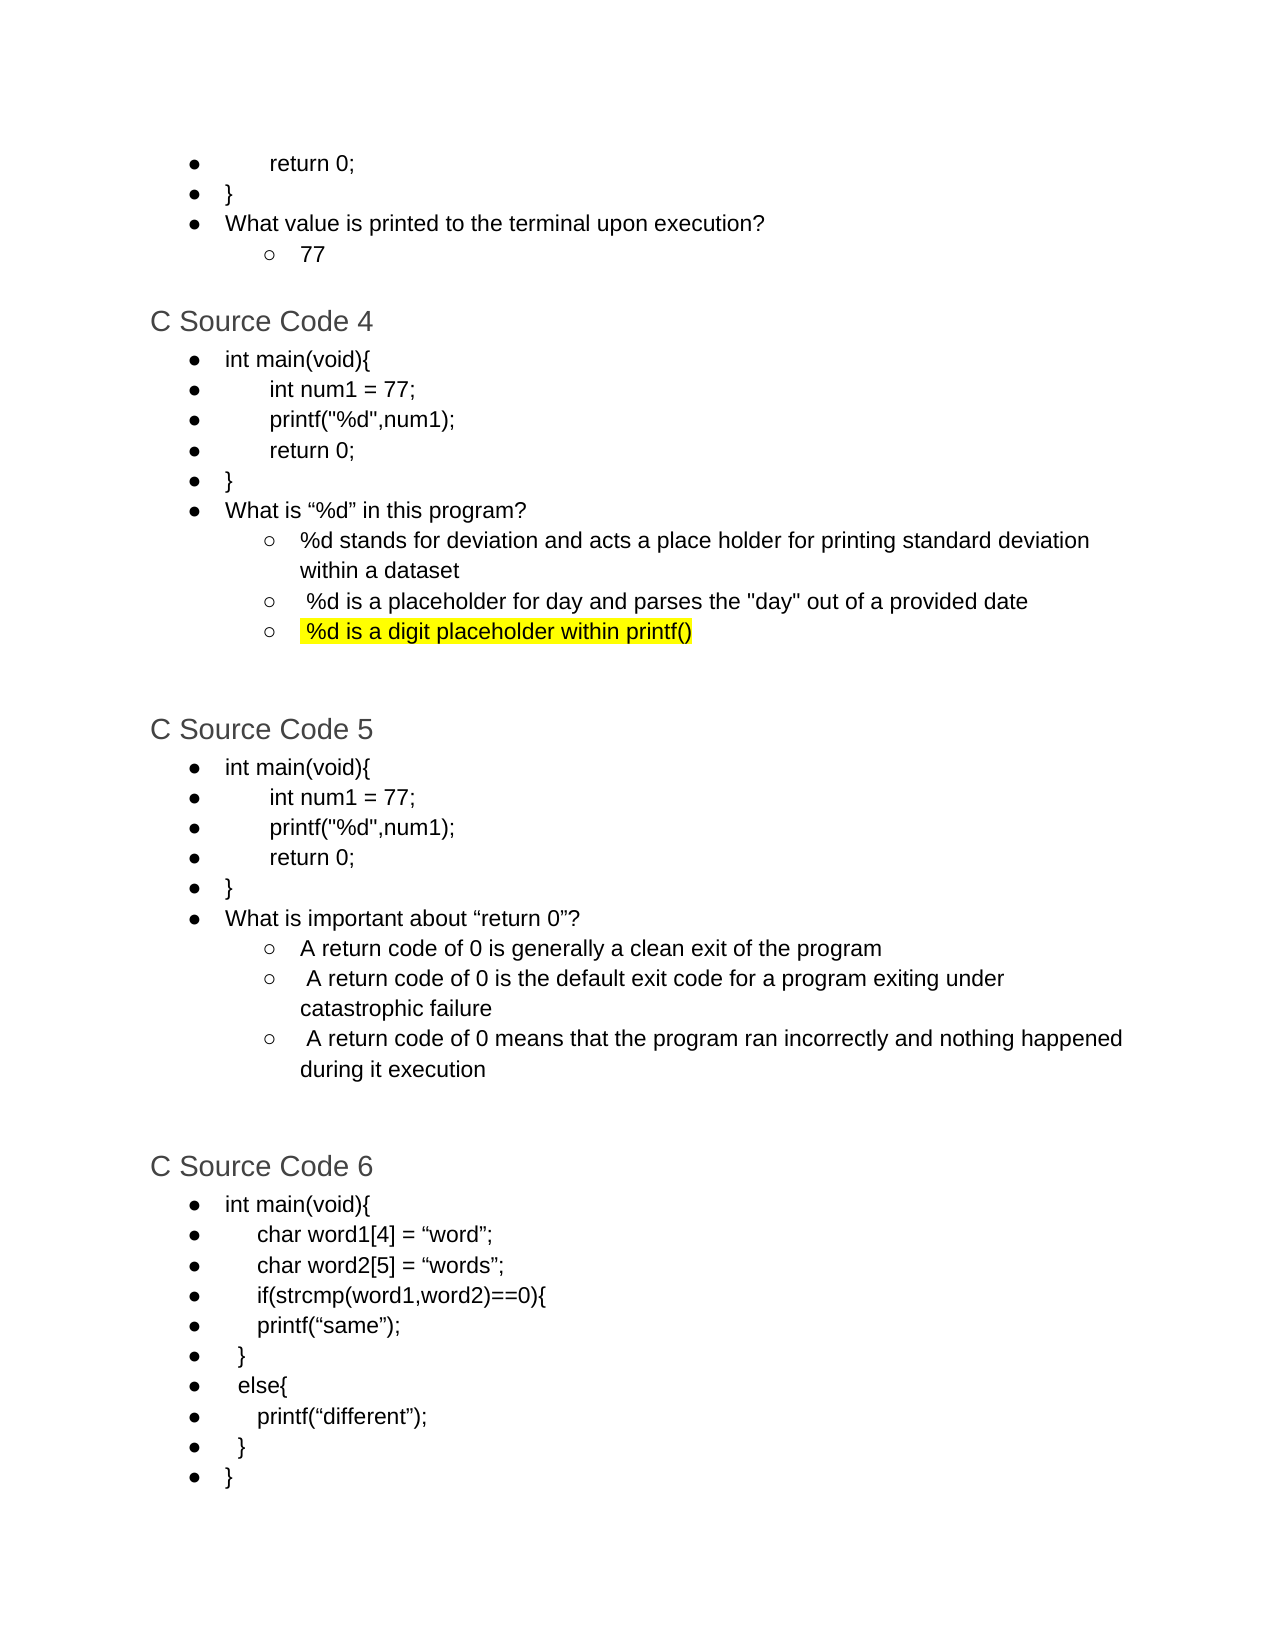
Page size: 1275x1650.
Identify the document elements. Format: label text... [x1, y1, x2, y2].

list A return code of 0 is generally a clean exit of the program [262, 935, 1125, 961]
list } [187, 874, 1125, 901]
list printf("%d",num1); [187, 814, 1125, 840]
list } [187, 1463, 1125, 1489]
list %d stands for deviation and acts a place holder for printing standard deviation within a dataset [262, 527, 1125, 584]
list char word1[4] = “word”; [187, 1221, 1125, 1248]
list int main(void){ [187, 346, 1125, 372]
list 77 [262, 241, 1125, 267]
list printf("%d",num1); [187, 406, 1125, 433]
subtitle C Source Code 6 [150, 1149, 1125, 1183]
list int main(void){ [187, 1191, 1125, 1218]
list printf(“same”); [187, 1312, 1125, 1338]
list What is “%d” in this program? [187, 497, 1125, 523]
list if(strcmp(word1,word2)==0){ [187, 1282, 1125, 1308]
subtitle C Source Code 4 [150, 304, 1125, 338]
list int num1 = 77; [187, 376, 1125, 403]
list else{ [187, 1372, 1125, 1399]
list int num1 = 77; [187, 784, 1125, 810]
list What is important about “return 0”? [187, 904, 1125, 931]
list A return code of 0 means that the program ran incorrectly and nothing happened during it execution [262, 1025, 1125, 1082]
list %d is a digit placeholder within printf() [262, 618, 1125, 644]
list %d is a placeholder for day and parses the "day" out of a provided date [262, 588, 1125, 614]
list return 0; [187, 150, 1125, 176]
list } [187, 1342, 1125, 1369]
list } [187, 1433, 1125, 1459]
list What value is printed to the terminal upon execution? [187, 210, 1125, 237]
list } [187, 180, 1125, 207]
list int main(void){ [187, 753, 1125, 780]
subtitle C Source Code 5 [150, 712, 1125, 745]
list printf(“different”); [187, 1403, 1125, 1429]
list return 0; [187, 844, 1125, 871]
list char word2[5] = “words”; [187, 1252, 1125, 1278]
list A return code of 0 is the default exit code for a program exiting under catastrophic failure [262, 965, 1125, 1022]
list } [187, 467, 1125, 493]
list return 0; [187, 437, 1125, 463]
